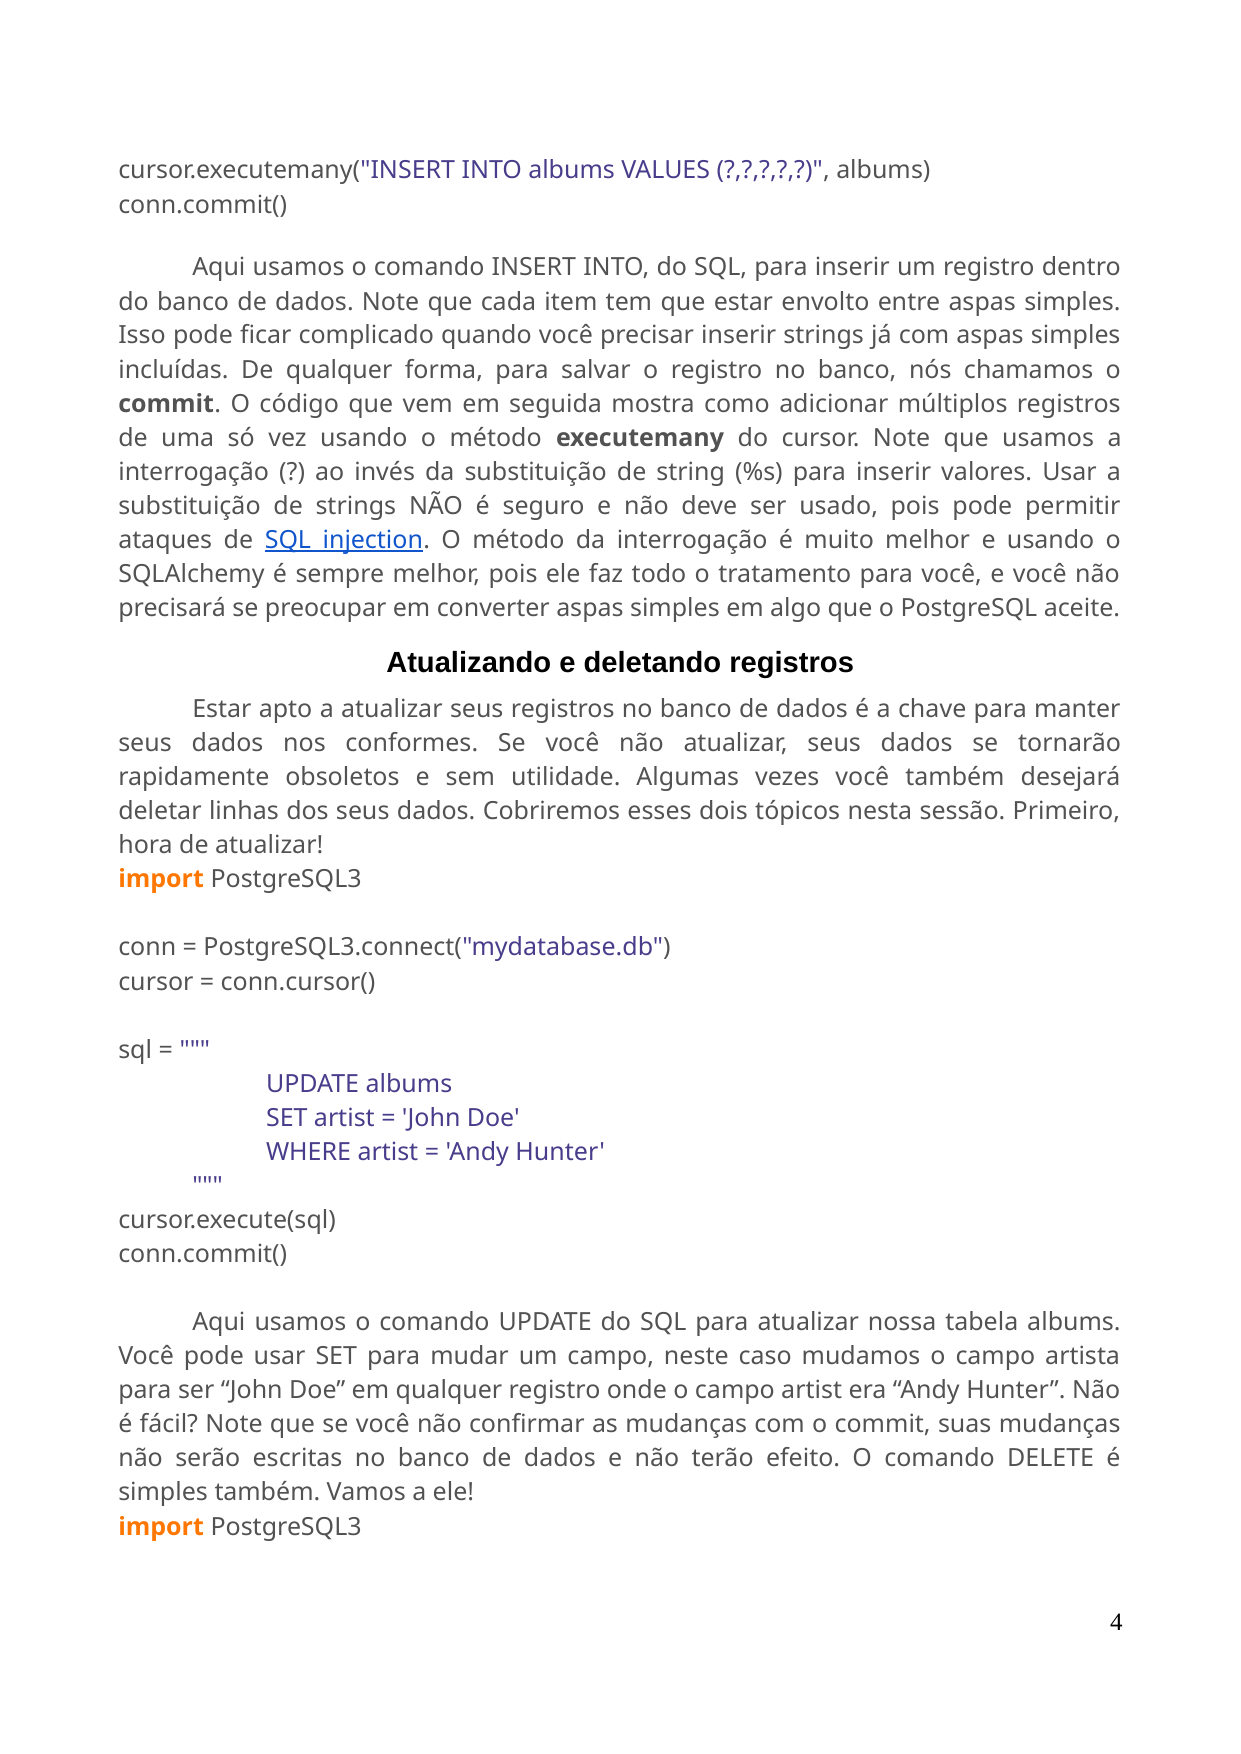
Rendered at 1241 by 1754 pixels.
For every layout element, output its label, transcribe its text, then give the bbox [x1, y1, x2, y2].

text Aqui usamos o comando INSERT INTO, do SQL, para inserir um registro dentro do banco de dados. Note que cada item tem que estar envolto entre aspas simples. Isso pode ficar complicado quando você precisar inserir strings já com aspas simples incluídas. De qualquer forma, para salvar o registro no banco, nós chamamos o commit. O código que vem em seguida mostra como adicionar múltiplos registros de uma só vez usando o método executemany do cursor. Note que usamos a interrogação (?) ao invés da substituição de string (%s) para inserir valores. Usar a substituição de strings NÃO é seguro e não deve ser usado, pois pode permitir ataques de SQL injection. O método da interrogação é muito melhor e usando o SQLAlchemy é sempre melhor, pois ele faz todo o tratamento para você, e você não precisará se preocupar em converter aspas simples em algo que o PostgreSQL aceite. [118, 249, 1122, 624]
text Estar apto a atualizar seus registros no banco de dados é a chave para manter seus dados nos conformes. Se você não atualizar, seus dados se tornarão rapidamente obsoletos e sem utilidade. Algumas vezes você também desejará deletar linhas dos seus dados. Cobriremos esses dois tópicos nesta sessão. Primeiro, hora de atualizar! [118, 691, 1122, 861]
subtitle Atualizando e deletando registros [118, 644, 1122, 678]
text cursor.executemany("INSERT INTO albums VALUES (?,?,?,?,?)", albums) conn.commit() [118, 118, 1122, 249]
text import PostgreSQL3 conn = PostgreSQL3.connect("mydatabase.db") cursor = conn.cursor() sql = """ UPDATE albums SET artist = 'John Doe' WHERE artist = 'Andy Hunter' """ cursor.execute(sql) conn.commit() [118, 861, 1122, 1304]
text Aqui usamos o comando UPDATE do SQL para atualizar nossa tabela albums. Você pode usar SET para mudar um campo, neste caso mudamos o campo artista para ser “John Doe” em qualquer registro onde o campo artist era “Andy Hunter”. Não é fácil? Note que se você não confirmar as mudanças com o commit, suas mudanças não serão escritas no banco de dados e não terão efeito. O comando DELETE é simples também. Vamos a ele! [118, 1304, 1122, 1508]
text import PostgreSQL3 [118, 1508, 1122, 1576]
